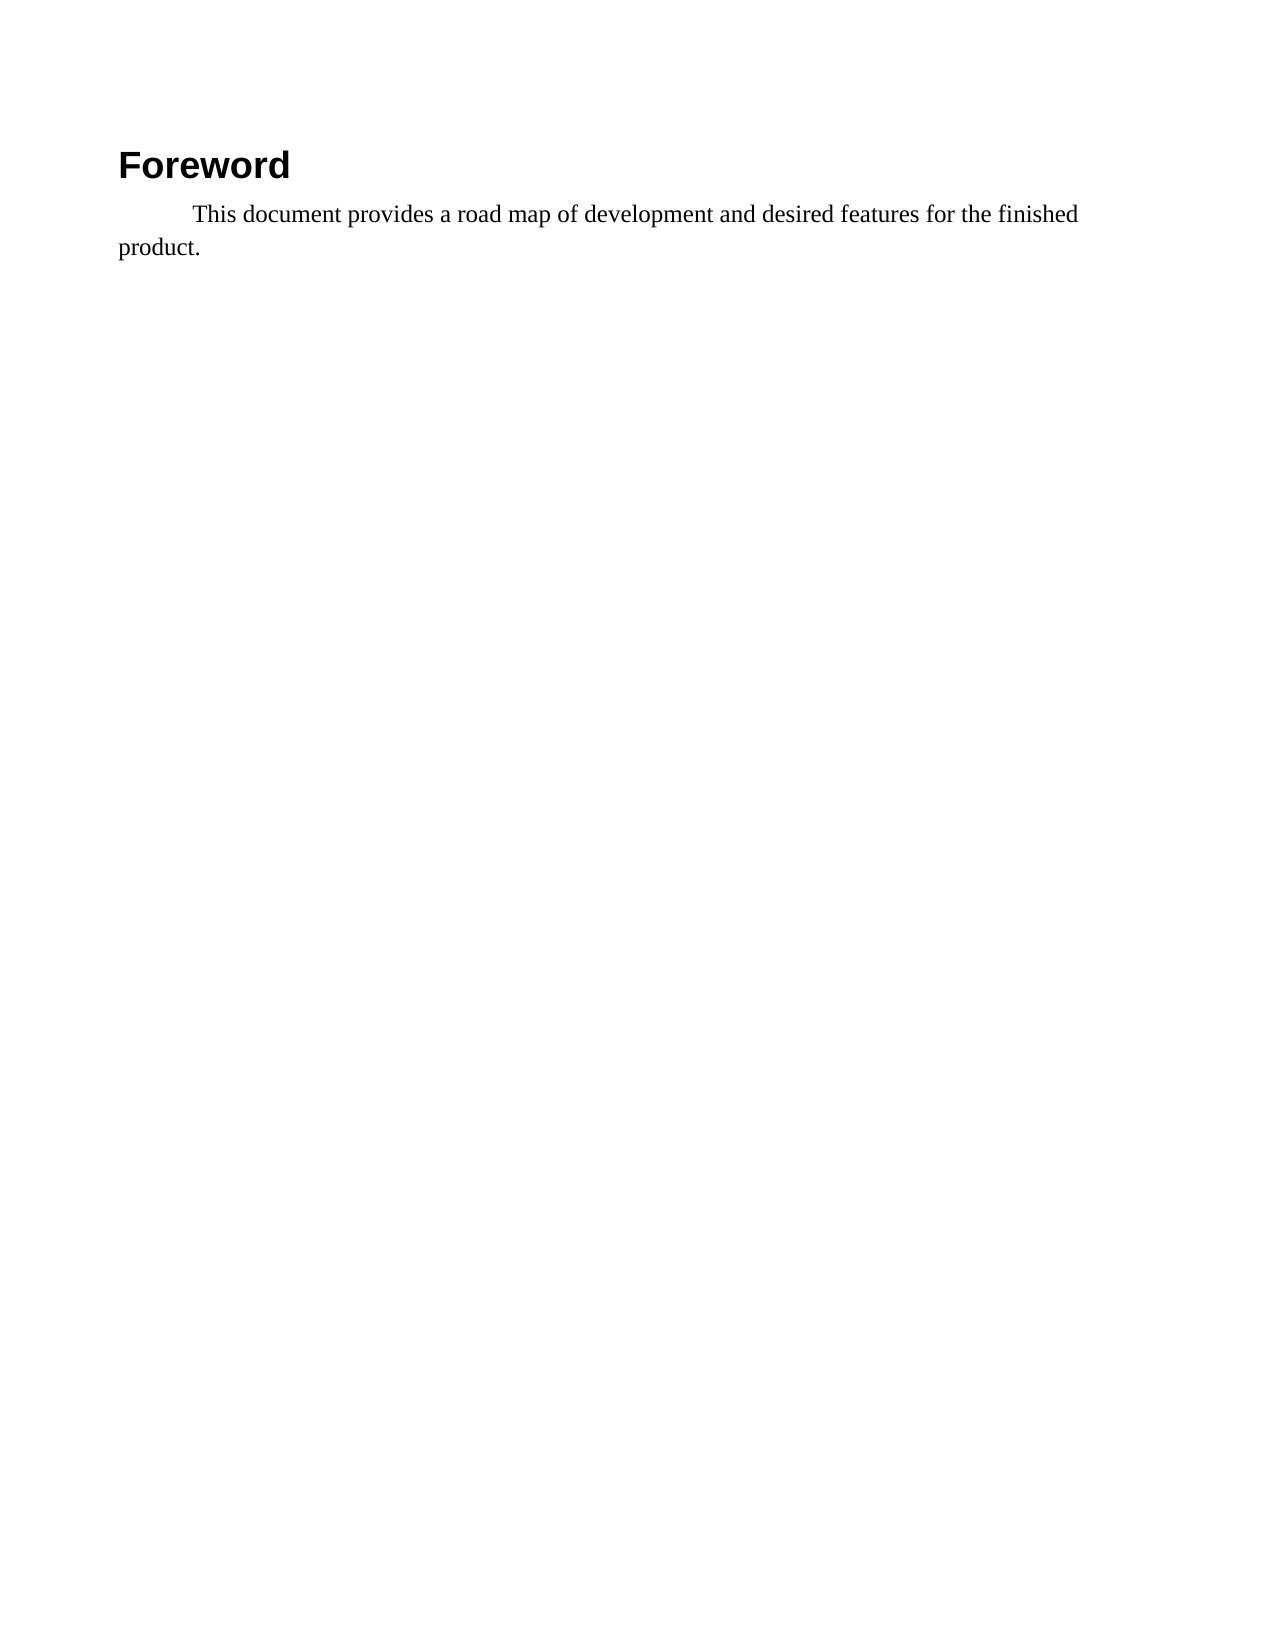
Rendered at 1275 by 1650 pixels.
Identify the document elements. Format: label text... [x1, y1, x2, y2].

text This document provides a road map of development and desired features for the finished product. [118, 199, 1157, 261]
subtitle Foreword [118, 143, 1157, 187]
